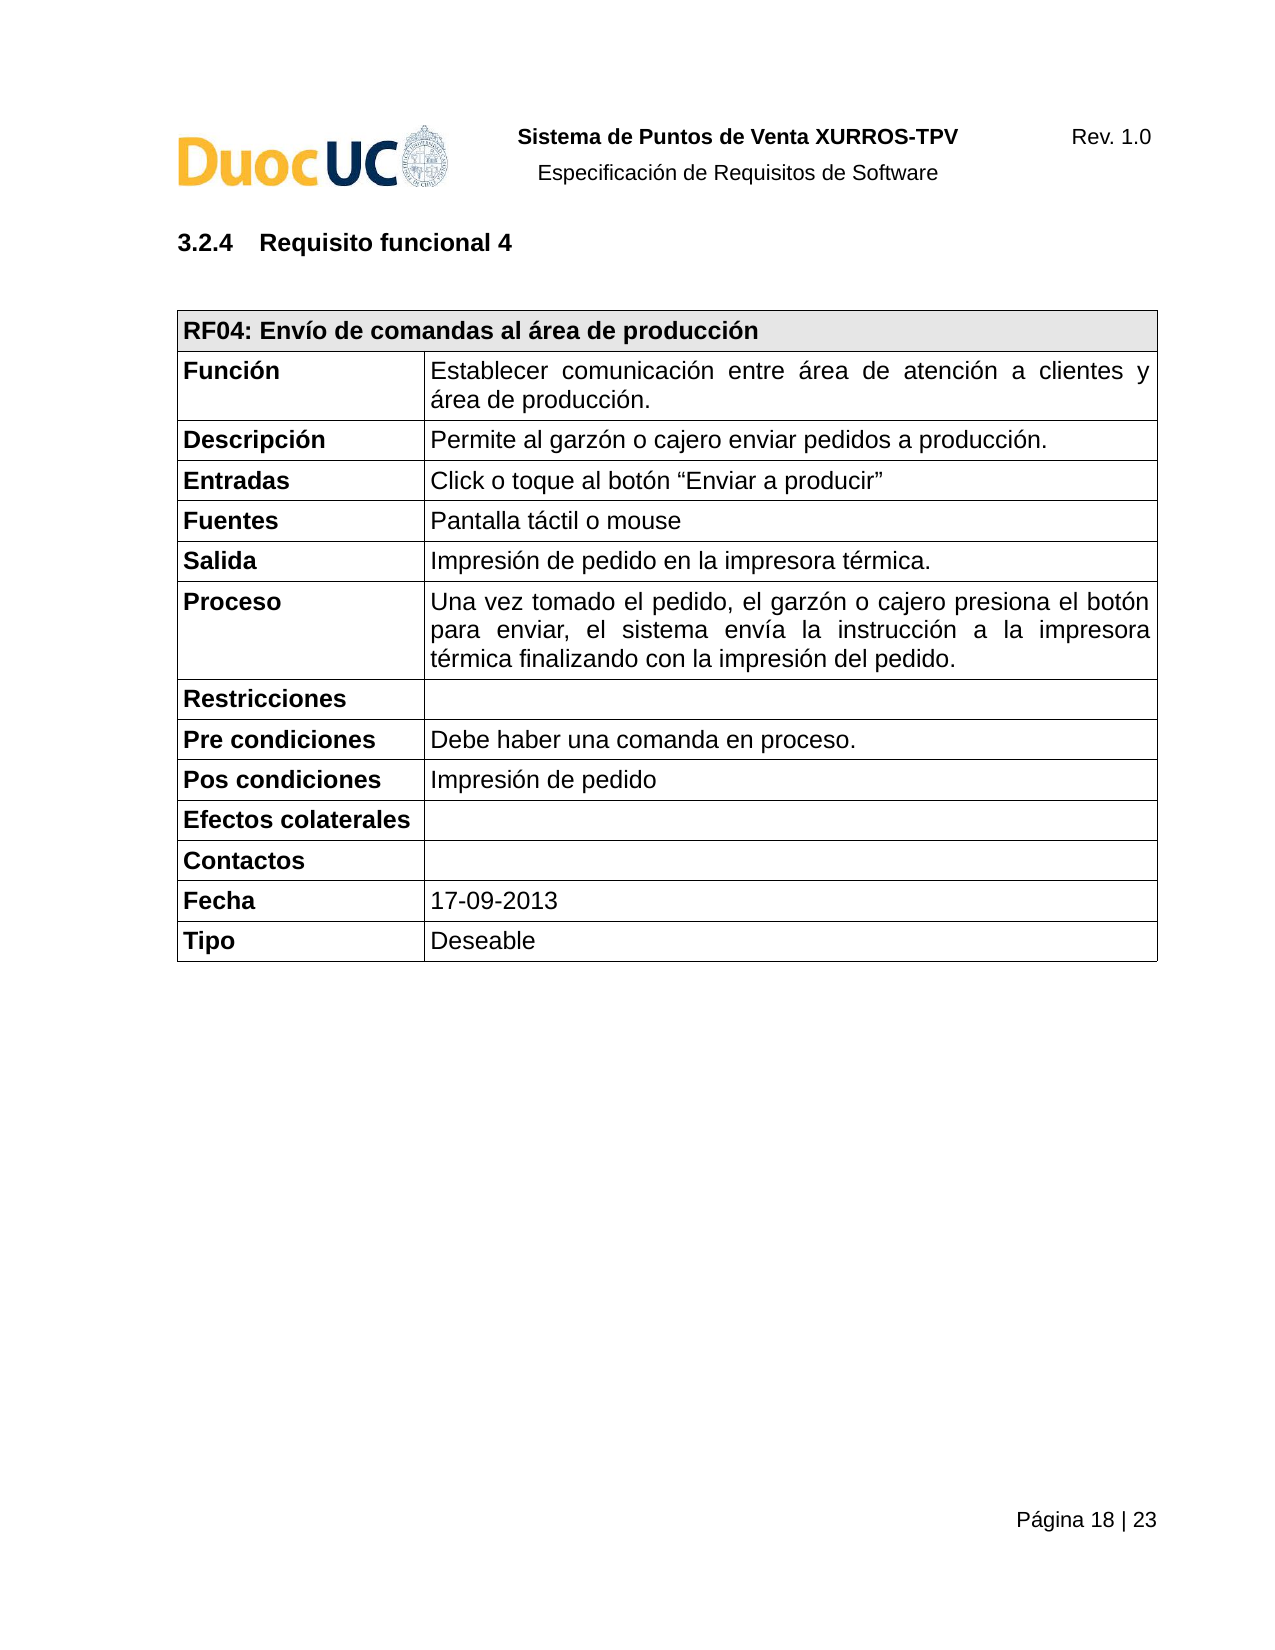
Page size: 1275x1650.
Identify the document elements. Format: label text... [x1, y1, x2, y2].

table_cell Fuentes [178, 501, 424, 541]
table_cell Proceso [178, 582, 424, 679]
table_cell Pantalla táctil o mouse [425, 501, 1157, 541]
table_cell [425, 801, 1157, 840]
table_cell Efectos colaterales [178, 801, 424, 840]
table_cell [425, 680, 1157, 719]
table_cell Debe haber una comanda en proceso. [425, 720, 1157, 759]
table_cell Función [178, 352, 424, 419]
table_cell Click o toque al botón “Enviar a producir” [425, 461, 1157, 500]
table_cell Pre condiciones [178, 720, 424, 759]
subtitle Requisito funcional 4 [177, 228, 1157, 256]
table_cell Salida [178, 542, 424, 581]
table_cell [425, 841, 1157, 880]
table_cell Deseable [425, 922, 1157, 961]
table_cell Restricciones [178, 680, 424, 719]
table_cell Establecer comunicación entre área de atención a clientes y área de producción. [425, 352, 1157, 419]
table_cell Una vez tomado el pedido, el garzón o cajero presiona el botón para enviar, el sistema envía la instrucción a la impresora térmica finalizando con la impresión del pedido. [425, 582, 1157, 679]
table_cell 17-09-2013 [425, 881, 1157, 921]
table_header RF04: Envío de comandas al área de producción [178, 311, 1157, 351]
table_cell Descripción [178, 421, 424, 460]
table_cell Permite al garzón o cajero enviar pedidos a producción. [425, 421, 1157, 460]
table_cell Contactos [178, 841, 424, 880]
table_cell Pos condiciones [178, 760, 424, 799]
table_cell Entradas [178, 461, 424, 500]
table_cell Tipo [178, 922, 424, 961]
table_cell Fecha [178, 881, 424, 921]
table_cell Impresión de pedido en la impresora térmica. [425, 542, 1157, 581]
picture [178, 125, 449, 187]
table_cell Impresión de pedido [425, 760, 1157, 799]
